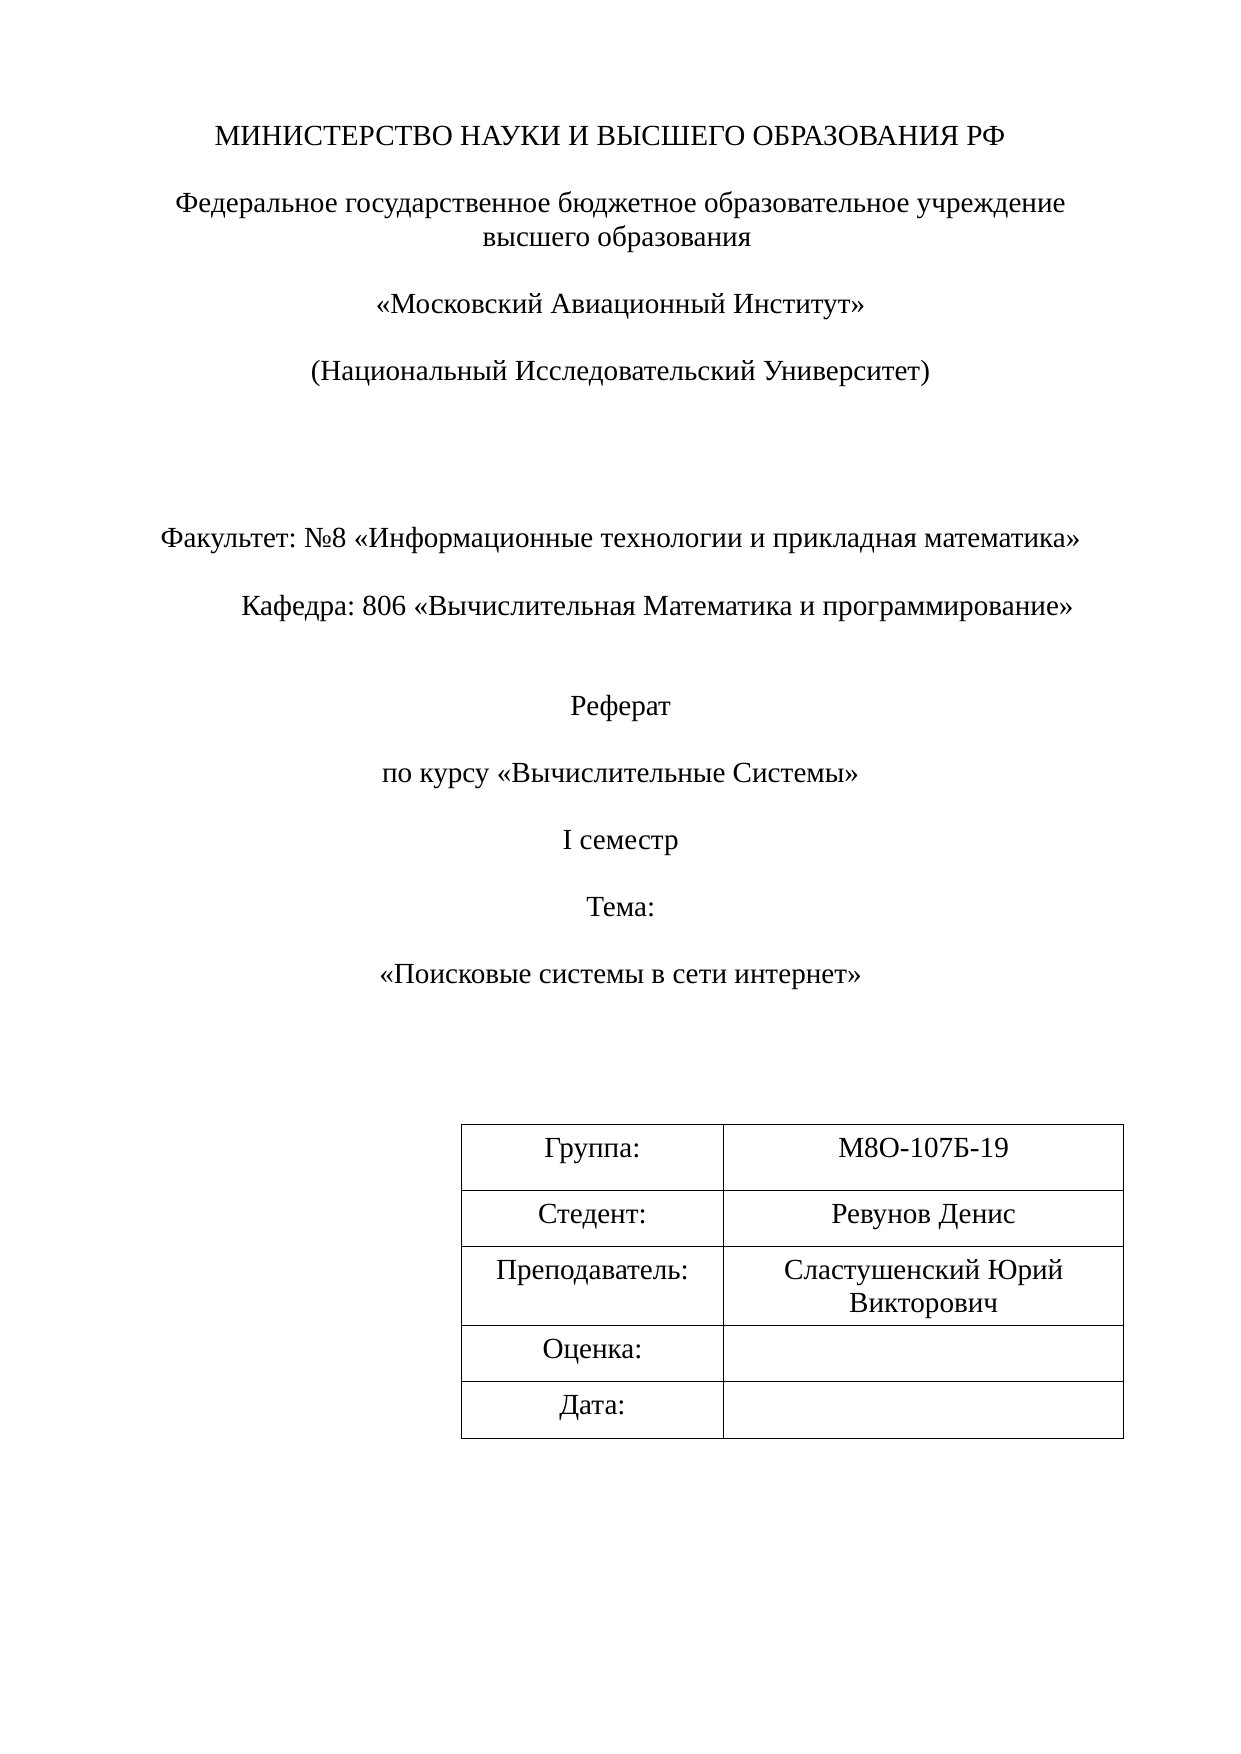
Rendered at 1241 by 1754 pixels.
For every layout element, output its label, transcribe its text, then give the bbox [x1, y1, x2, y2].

text «Поисковые системы в сети интернет» [118, 957, 1123, 990]
table_cell Ревунов Денис [724, 1191, 1123, 1246]
table_cell Оценка: [462, 1326, 723, 1381]
table_cell Стедент: [462, 1191, 723, 1246]
text МИНИСТЕРСТВО НАУКИ И ВЫСШЕГО ОБРАЗОВАНИЯ РФ [118, 118, 1123, 152]
table_cell [724, 1382, 1123, 1437]
table_cell Сластушенский Юрий Викторович [724, 1247, 1123, 1325]
text (Национальный Исследовательский Университет) [118, 353, 1123, 386]
table_header Группа: [462, 1125, 723, 1190]
text Тема: [118, 889, 1123, 923]
table_cell Дата: [462, 1382, 723, 1437]
text Реферат [118, 688, 1123, 722]
table_header М8О-107Б-19 [724, 1125, 1123, 1190]
text Факультет: №8 «Информационные технологии и прикладная математика» [118, 521, 1123, 554]
text по курсу «Вычислительные Системы» [118, 755, 1123, 789]
text I семестр [118, 822, 1123, 856]
table_cell Преподаватель: [462, 1247, 723, 1325]
text «Московский Авиационный Институт» [118, 286, 1123, 319]
text Кафедра: 806 «Вычислительная Математика и программирование» [118, 588, 1123, 621]
table_cell [724, 1326, 1123, 1381]
text Федеральное государственное бюджетное образовательное учреждение высшего образования [118, 185, 1123, 252]
